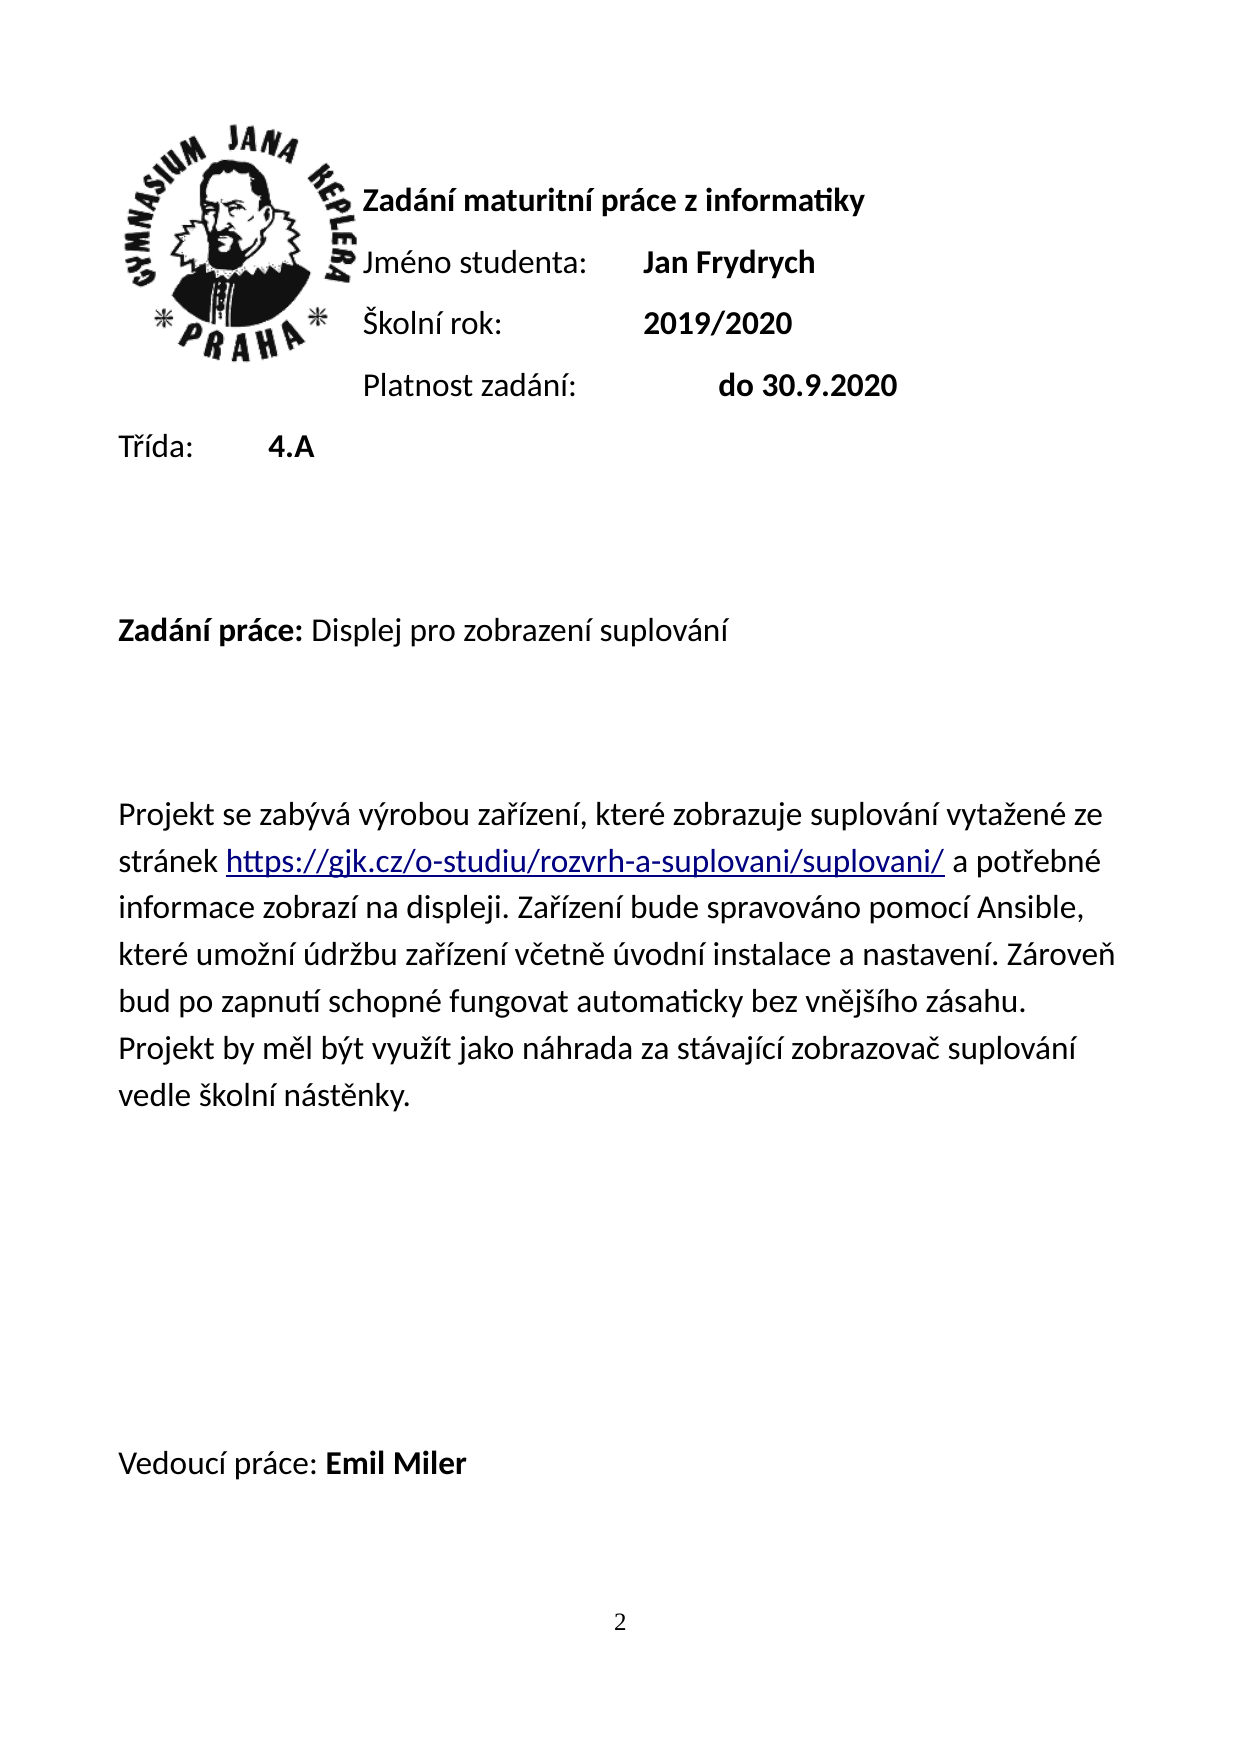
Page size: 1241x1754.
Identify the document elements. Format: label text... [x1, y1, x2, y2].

text Školní rok: 2019/2020 [363, 302, 1122, 343]
text Třída: 4.A [118, 425, 1122, 466]
text Platnost zadání: do 30.9.2020 [118, 363, 1122, 404]
text Zadání maturitní práce z informatiky [363, 179, 1122, 220]
text Jméno studenta: Jan Frydrych [363, 241, 1122, 282]
text Zadání práce: Displej pro zobrazení suplování [118, 609, 1122, 650]
text Projekt se zabývá výrobou zařízení, které zobrazuje suplování vytažené ze stránek https://gjk.cz/o-studiu/rozvrh-a-suplovani/suplovani/ a potřebné informace zobrazí na displeji. Zařízení bude spravováno pomocí Ansible, které umožní údržbu zařízení včetně úvodní instalace a nastavení. Zároveň bud po zapnutí schopné fungovat automaticky bez vnějšího zásahu. Projekt by měl být využít jako náhrada za stávající zobrazovač suplování vedle školní nástěnky. [118, 793, 1122, 1114]
picture [118, 123, 363, 370]
text Vedoucí práce: Emil Miler [118, 1442, 1122, 1482]
